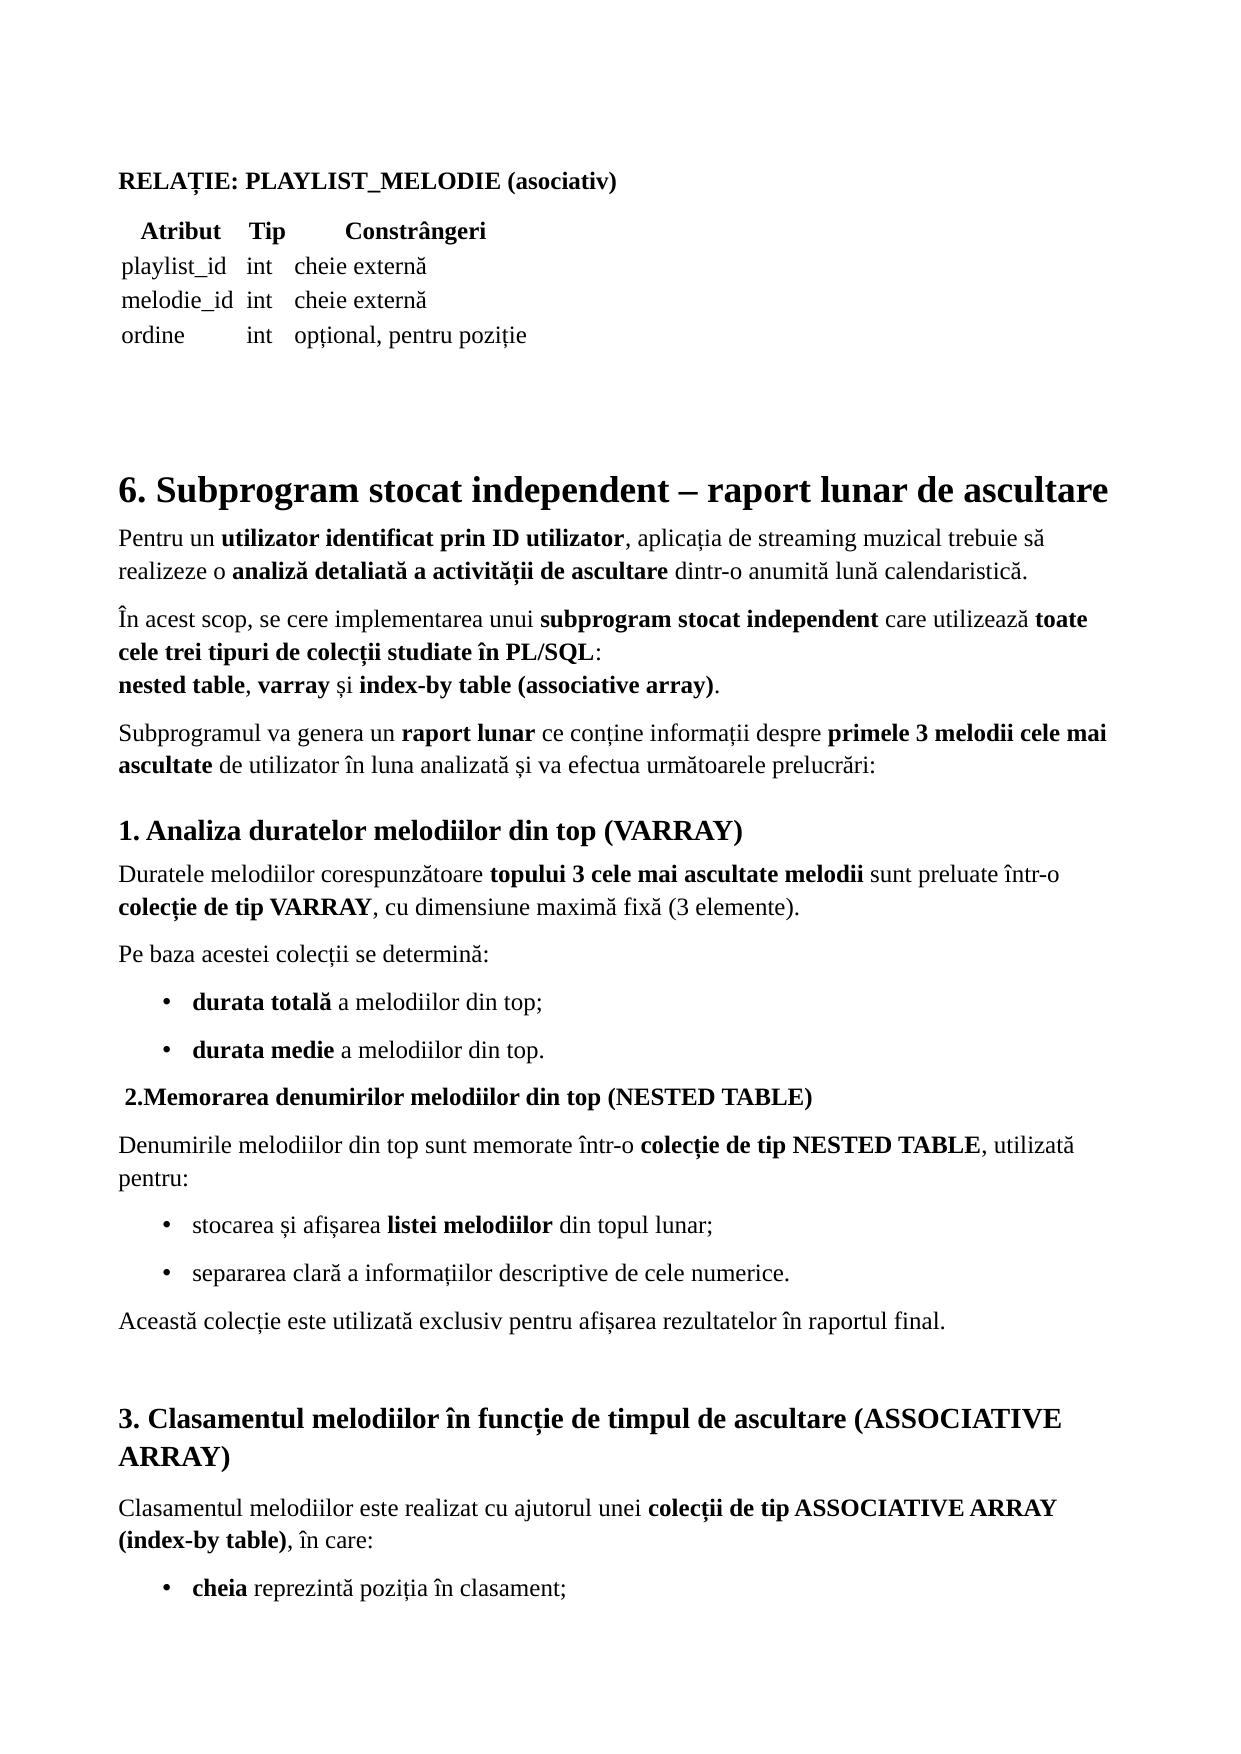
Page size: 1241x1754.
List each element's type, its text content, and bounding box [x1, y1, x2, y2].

subtitle 6. Subprogram stocat independent – raport lunar de ascultare [118, 468, 1122, 511]
table_cell int [243, 248, 291, 282]
text RELAȚIE: PLAYLIST_MELODIE (asociativ) [118, 166, 1122, 194]
table_cell cheie externă [291, 283, 539, 317]
table_cell opțional, pentru poziție [291, 317, 539, 352]
list separarea clară a informațiilor descriptive de cele numerice. [162, 1258, 1122, 1287]
text Denumirile melodiilor din top sunt memorate într-o colecție de tip NESTED TABLE, utilizată pentru: [118, 1130, 1122, 1192]
list durata medie a melodiilor din top. [162, 1035, 1122, 1063]
text Această colecție este utilizată exclusiv pentru afișarea rezultatelor în raportul final. [118, 1306, 1122, 1334]
text Pentru un utilizator identificat prin ID utilizator, aplicația de streaming muzical trebuie să realizeze o analiză detaliată a activității de ascultare dintr-o anumită lună calendaristică. [118, 523, 1122, 585]
text Clasamentul melodiilor este realizat cu ajutorul unei colecții de tip ASSOCIATIVE ARRAY (index-by table), în care: [118, 1493, 1122, 1554]
text 2.Memorarea denumirilor melodiilor din top (NESTED TABLE) [118, 1082, 1122, 1111]
table_cell int [243, 283, 291, 317]
table_header Constrângeri [291, 213, 539, 248]
table_header Atribut [118, 213, 243, 248]
text În acest scop, se cere implementarea unui subprogram stocat independent care utilizează toate cele trei tipuri de colecții studiate în PL/SQL: nested table, varray și index-by table (associative array). [118, 604, 1122, 699]
subtitle 3. Clasamentul melodiilor în funcție de timpul de ascultare (ASSOCIATIVE ARRAY) [118, 1401, 1122, 1473]
table_cell int [243, 317, 291, 352]
table_header Tip [243, 213, 291, 248]
text Pe baza acestei colecții se determină: [118, 939, 1122, 968]
text Duratele melodiilor corespunzătoare topului 3 cele mai ascultate melodii sunt preluate într-o colecție de tip VARRAY, cu dimensiune maximă fixă (3 elemente). [118, 859, 1122, 921]
text Subprogramul va genera un raport lunar ce conține informații despre primele 3 melodii cele mai ascultate de utilizator în luna analizată și va efectua următoarele prelucrări: [118, 718, 1122, 779]
list durata totală a melodiilor din top; [162, 987, 1122, 1016]
subtitle 1. Analiza duratelor melodiilor din top (VARRAY) [118, 813, 1122, 846]
table_cell melodie_id [118, 283, 243, 317]
table_cell ordine [118, 317, 243, 352]
table_cell playlist_id [118, 248, 243, 282]
table_cell cheie externă [291, 248, 539, 282]
list stocarea și afișarea listei melodiilor din topul lunar; [162, 1211, 1122, 1239]
list cheia reprezintă poziția în clasament; [162, 1573, 1122, 1602]
